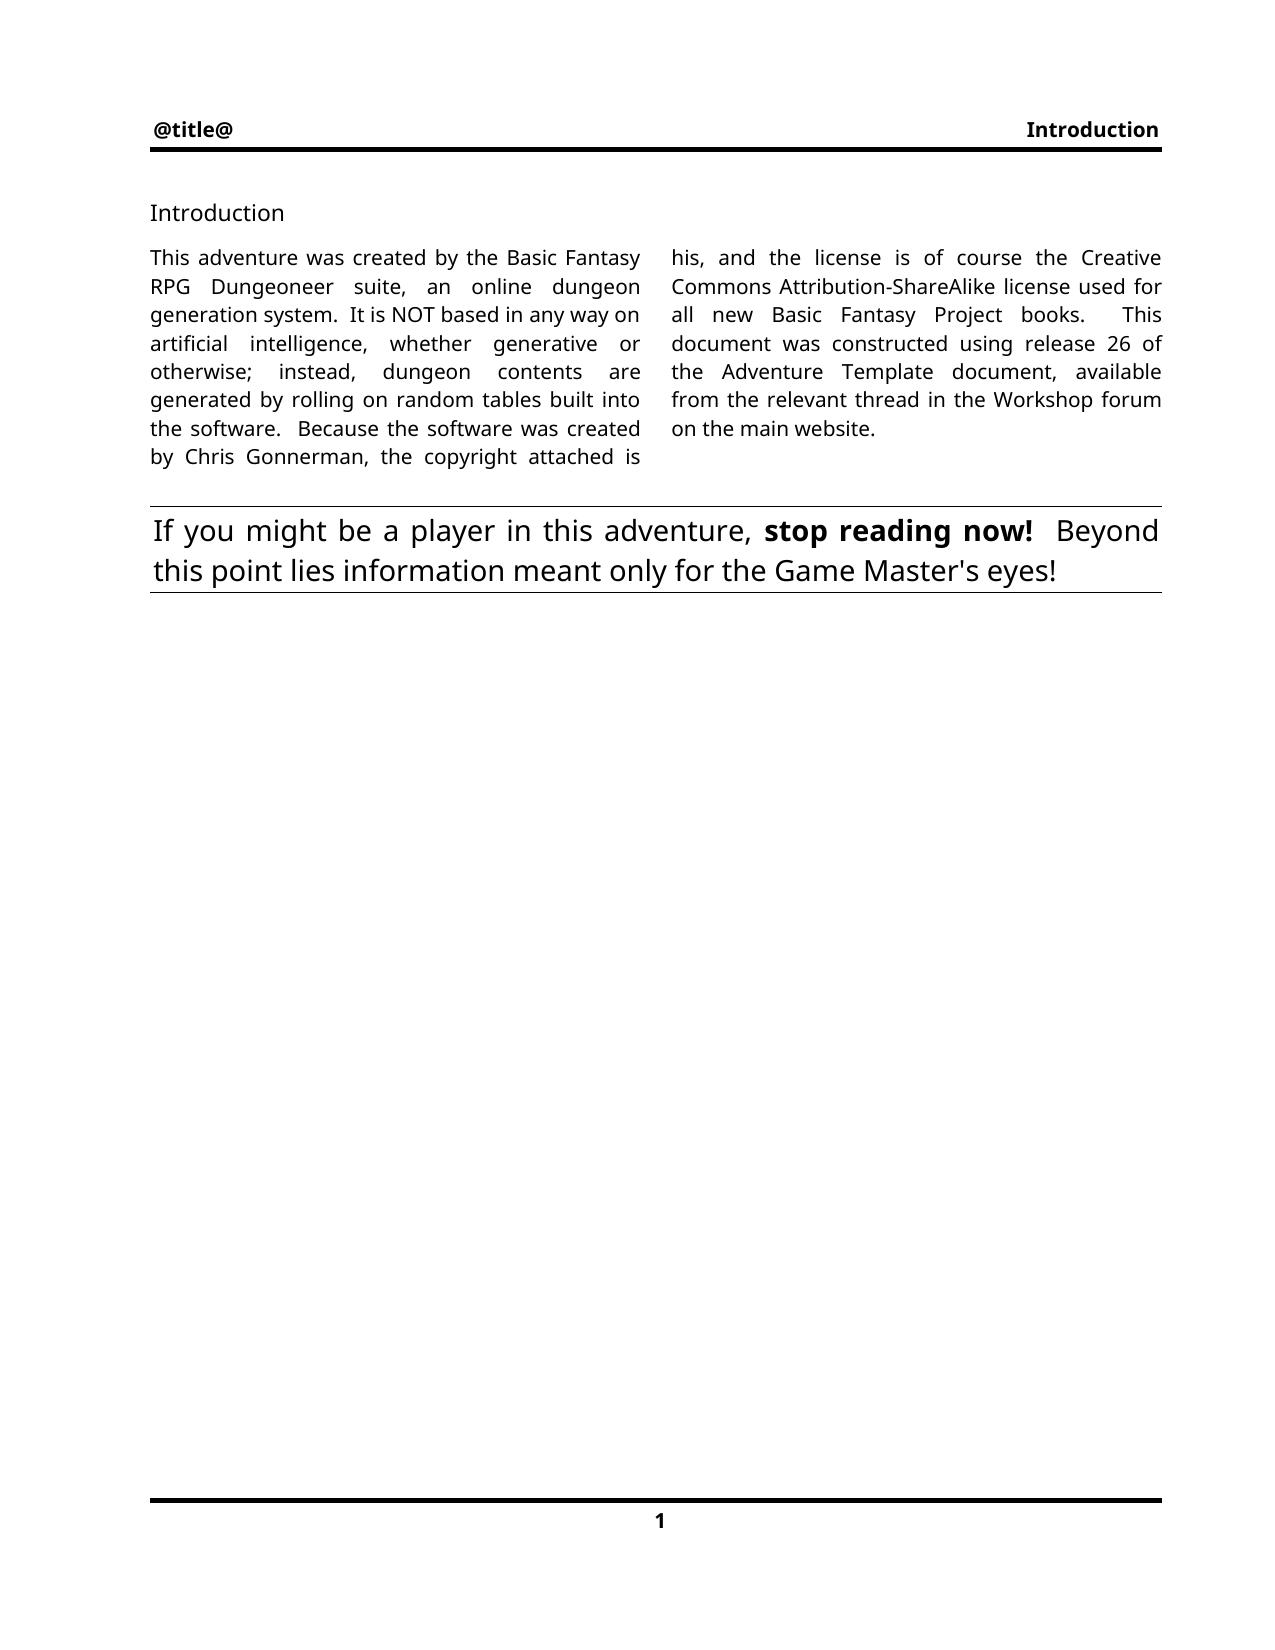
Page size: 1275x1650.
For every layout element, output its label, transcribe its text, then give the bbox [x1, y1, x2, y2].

text If you might be a player in this adventure, stop reading now! Beyond this point lies information meant only for the Game Master's eyes! [150, 507, 1162, 592]
text This adventure was created by the Basic Fantasy RPG Dungeoneer suite, an online dungeon generation system. It is NOT based in any way on artificial intelligence, whether generative or otherwise; instead, dungeon contents are generated by rolling on random tables built into the software. Because the software was created by Chris Gonnerman, the copyright attached is [150, 243, 641, 471]
subtitle Introduction [150, 197, 1162, 228]
text his, and the license is of course the Creative Commons Attribution-ShareAlike license used for all new Basic Fantasy Project books. This document was constructed using release 26 of the Adventure Template document, available from the relevant thread in the Workshop forum on the main website. [671, 243, 1162, 442]
